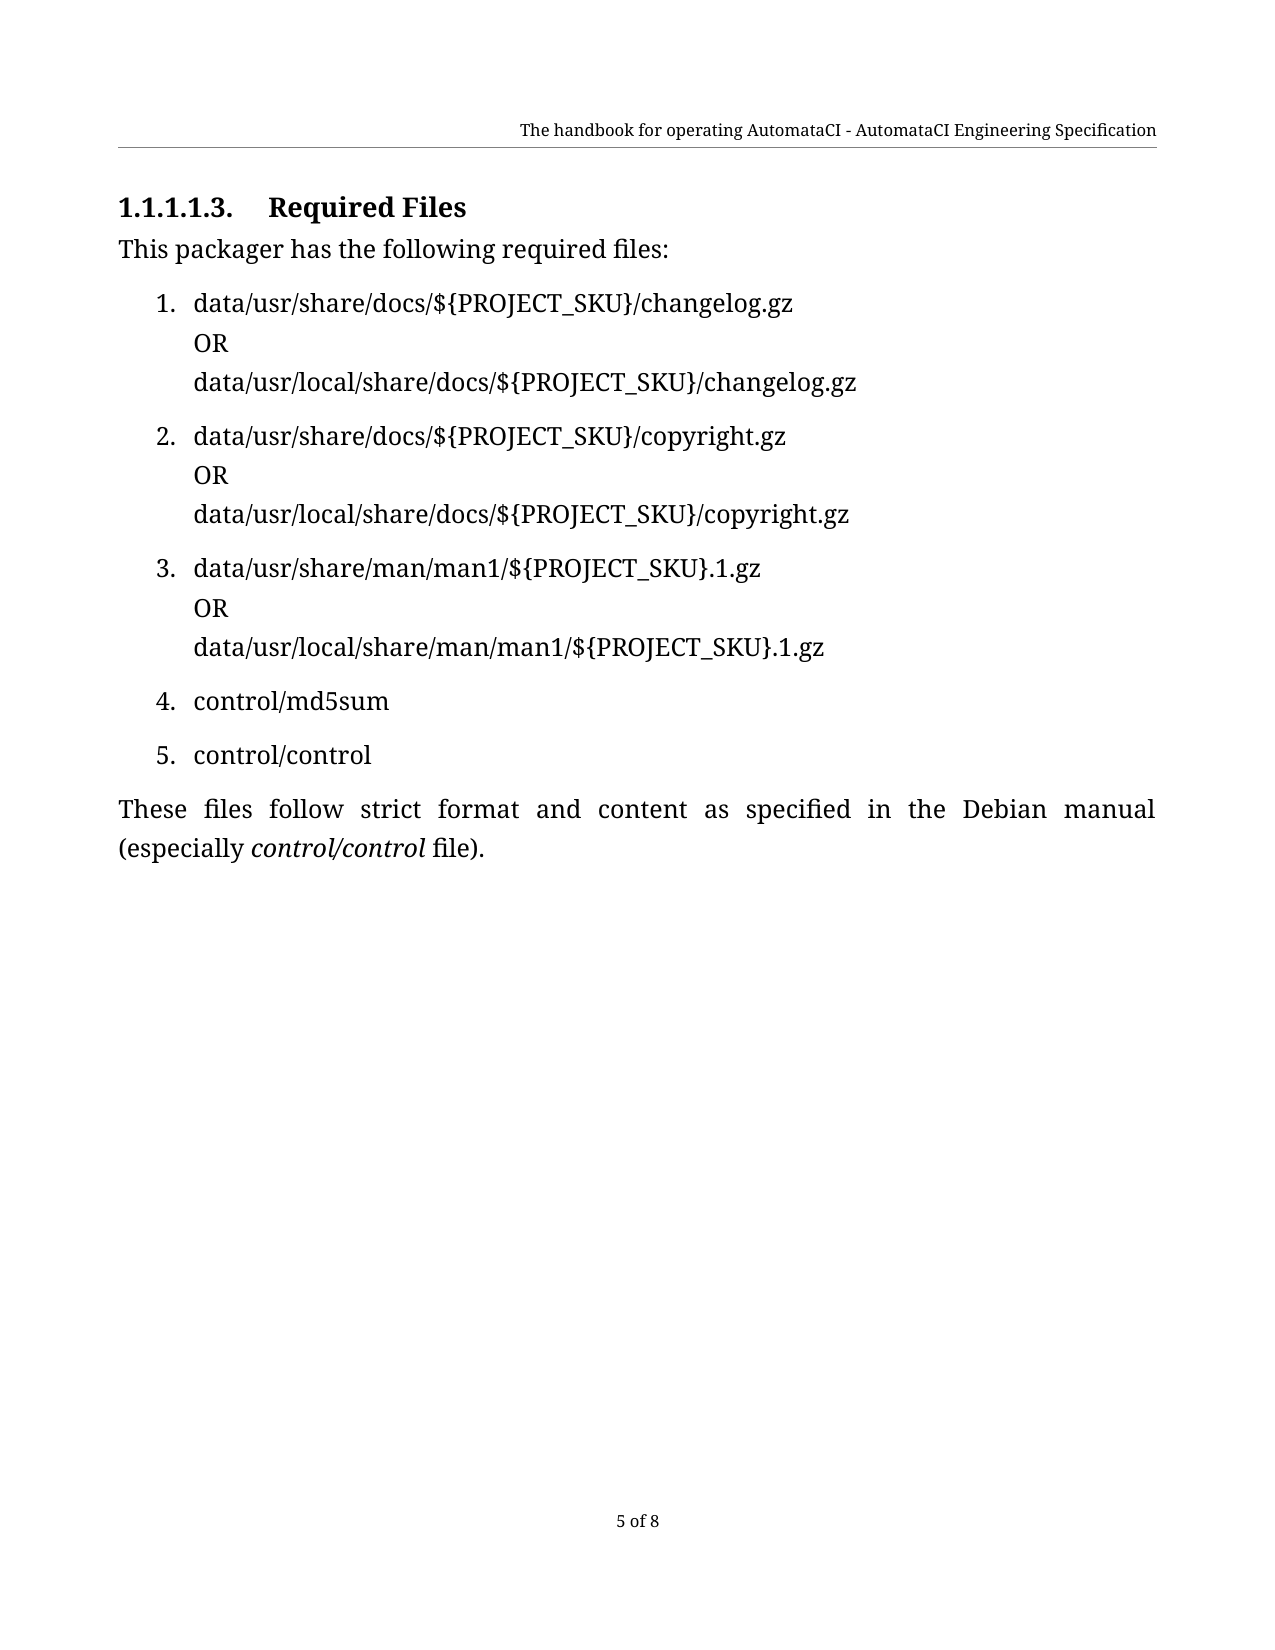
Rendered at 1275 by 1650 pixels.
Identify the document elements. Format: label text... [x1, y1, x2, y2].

list data/usr/share/docs/${PROJECT_SKU}/changelog.gz OR data/usr/local/share/docs/${PROJECT_SKU}/changelog.gz [156, 286, 1157, 398]
list data/usr/share/man/man1/${PROJECT_SKU}.1.gz OR data/usr/local/share/man/man1/${PROJECT_SKU}.1.gz [156, 551, 1157, 663]
list control/control [156, 738, 1157, 772]
text This packager has the following required files: [118, 232, 1157, 266]
subtitle Required Files [118, 189, 1157, 226]
text These files follow strict format and content as specified in the Debian manual (especially control/control file). [118, 792, 1157, 865]
list control/md5sum [156, 684, 1157, 718]
list data/usr/share/docs/${PROJECT_SKU}/copyright.gz OR data/usr/local/share/docs/${PROJECT_SKU}/copyright.gz [156, 419, 1157, 531]
